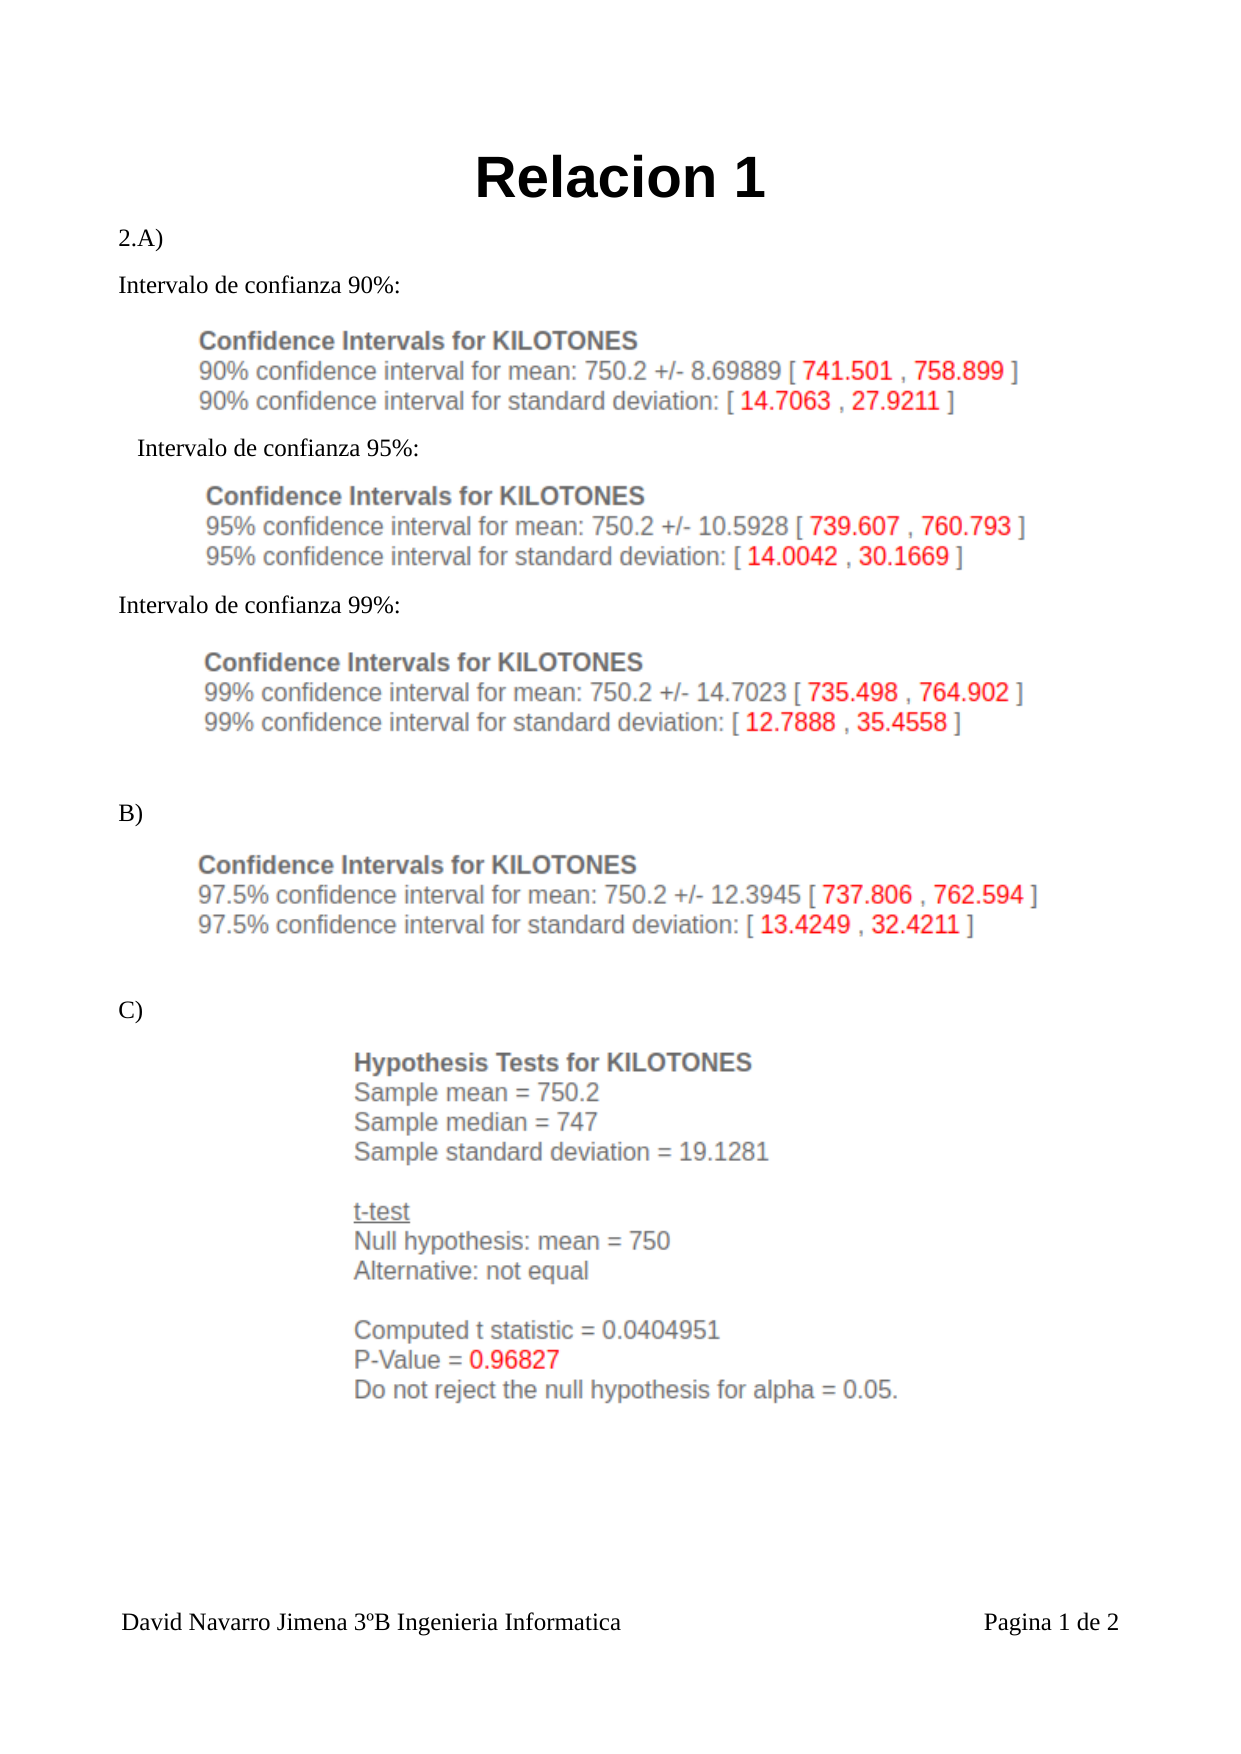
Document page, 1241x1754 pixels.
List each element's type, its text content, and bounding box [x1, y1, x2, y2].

picture [188, 317, 1052, 429]
text Intervalo de confianza 99%: [118, 481, 1122, 618]
picture [329, 1042, 911, 1419]
title Relacion 1 [118, 143, 1122, 210]
text 2.A) [118, 223, 1122, 251]
text C) [118, 995, 1122, 1024]
picture [196, 480, 1045, 586]
text Intervalo de confianza 90%: [118, 270, 1122, 299]
picture [184, 637, 1057, 747]
text Intervalo de confianza 95%: [118, 318, 1122, 462]
text B) [118, 798, 1122, 827]
picture [181, 846, 1060, 943]
